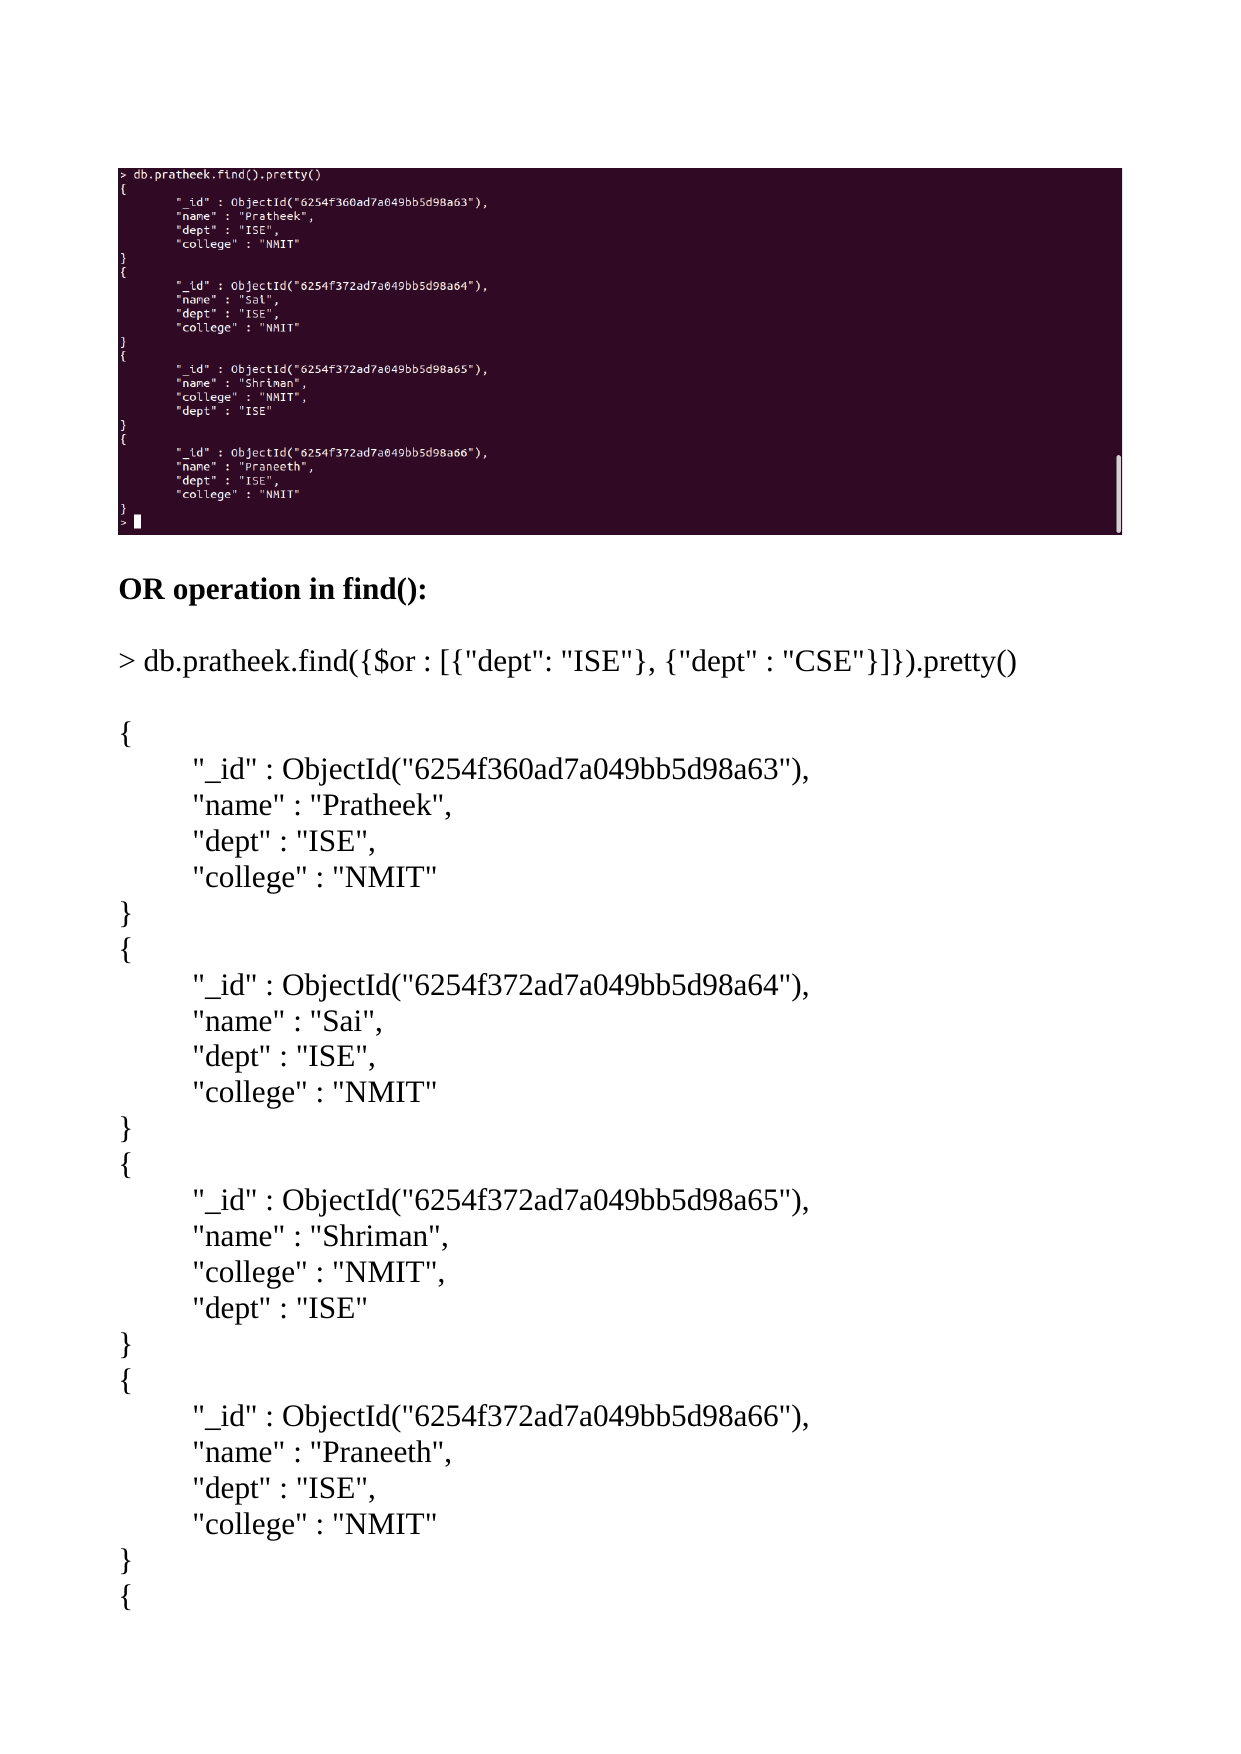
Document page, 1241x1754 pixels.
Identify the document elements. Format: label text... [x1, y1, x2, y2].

text "_id" : ObjectId("6254f372ad7a049bb5d98a65"), [118, 1181, 1122, 1217]
text "college" : "NMIT" [118, 1505, 1122, 1541]
picture [118, 168, 1123, 535]
text "name" : "Shriman", [118, 1217, 1122, 1253]
text "dept" : "ISE", [118, 1038, 1122, 1074]
text > db.pratheek.find({$or : [{"dept": "ISE"}, {"dept" : "CSE"}]}).pretty() [118, 642, 1122, 678]
text { [118, 930, 1122, 966]
text "name" : "Praneeth", [118, 1433, 1122, 1469]
text "name" : "Sai", [118, 1002, 1122, 1038]
text "college" : "NMIT" [118, 1074, 1122, 1109]
text OR operation in find(): [118, 571, 1122, 606]
text { [118, 714, 1122, 750]
text "dept" : "ISE", [118, 1469, 1122, 1505]
text { [118, 1146, 1122, 1181]
text } [118, 1325, 1122, 1361]
text } [118, 1541, 1122, 1577]
text "_id" : ObjectId("6254f372ad7a049bb5d98a66"), [118, 1397, 1122, 1433]
text "college" : "NMIT" [118, 858, 1122, 894]
text "name" : "Pratheek", [118, 786, 1122, 822]
text } [118, 894, 1122, 930]
text "dept" : "ISE", [118, 822, 1122, 858]
text "_id" : ObjectId("6254f372ad7a049bb5d98a64"), [118, 966, 1122, 1002]
text "_id" : ObjectId("6254f360ad7a049bb5d98a63"), [118, 750, 1122, 786]
text { [118, 1361, 1122, 1397]
text } [118, 1109, 1122, 1146]
text "dept" : "ISE" [118, 1289, 1122, 1325]
text { [118, 1577, 1122, 1613]
text "college" : "NMIT", [118, 1253, 1122, 1289]
